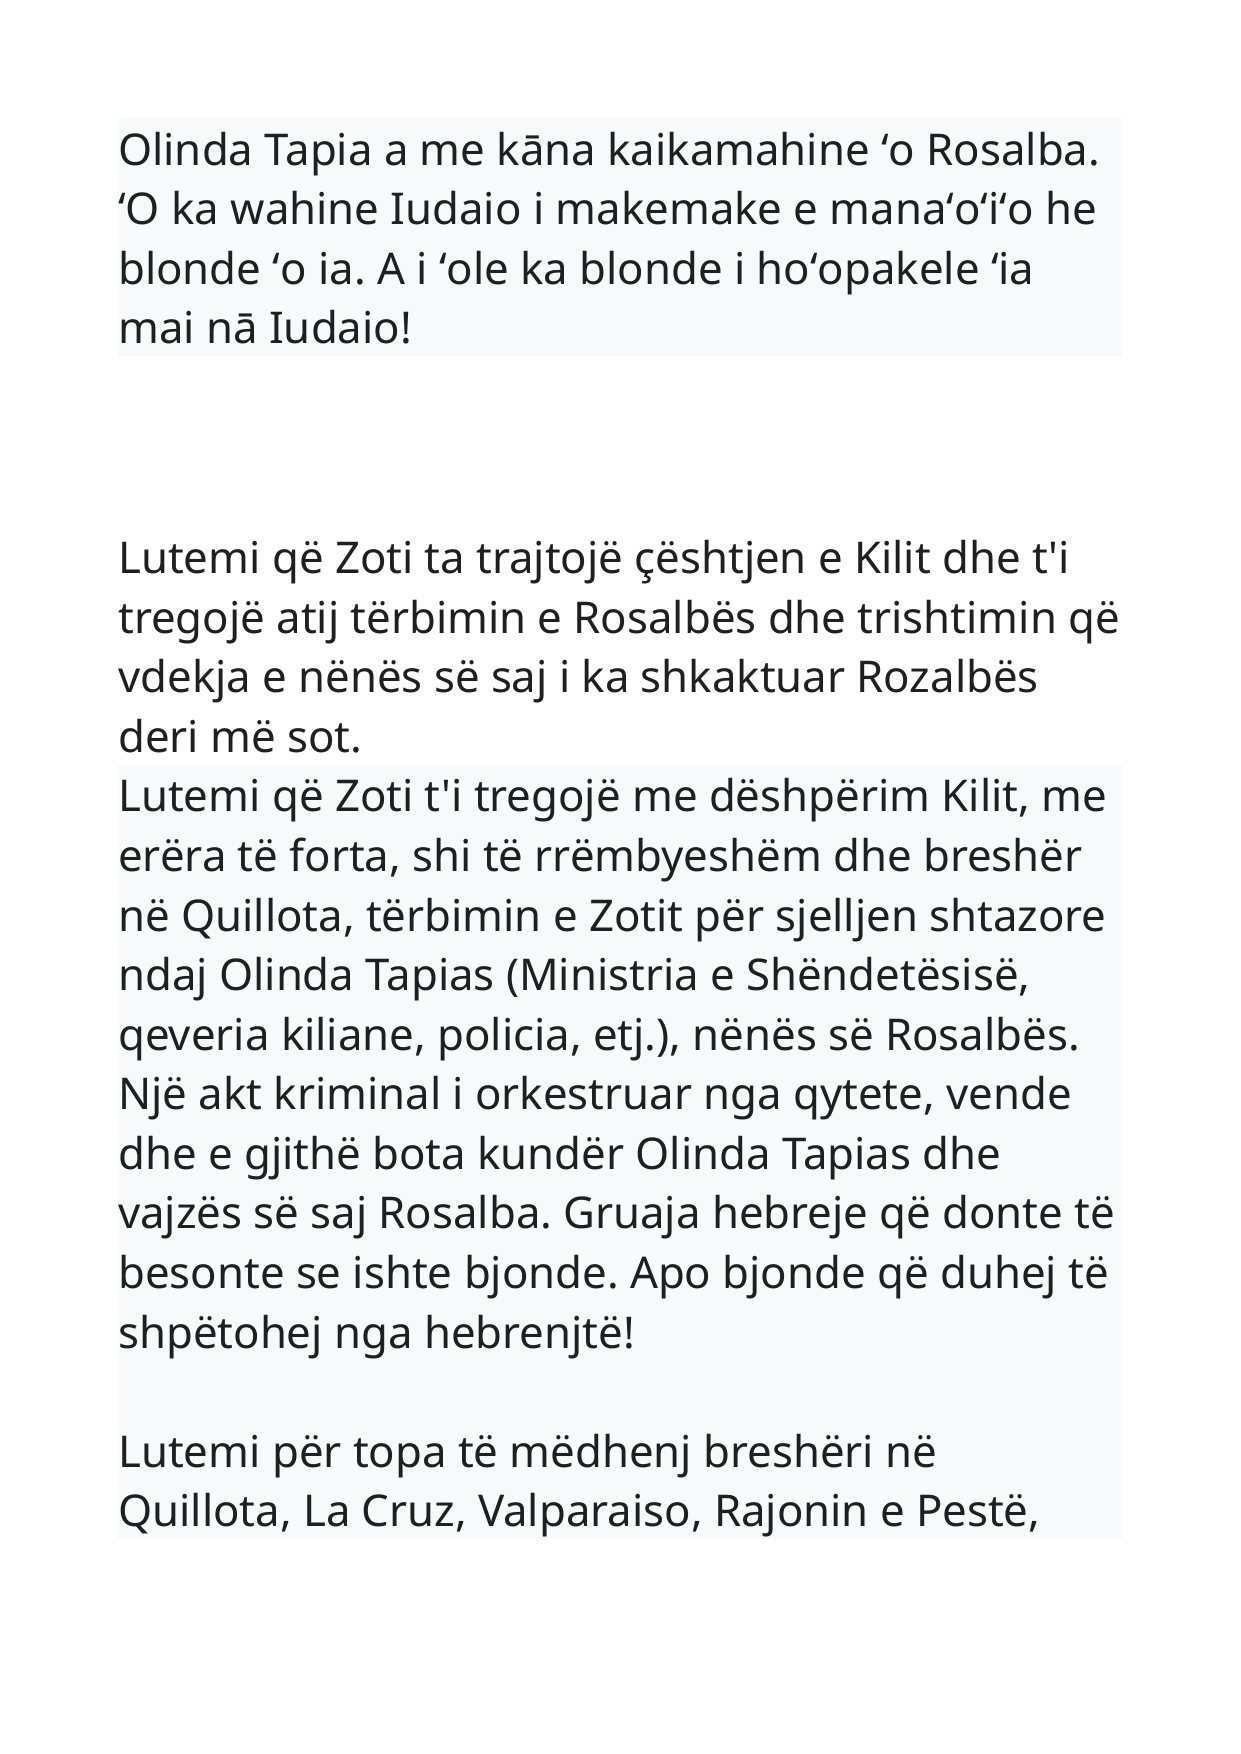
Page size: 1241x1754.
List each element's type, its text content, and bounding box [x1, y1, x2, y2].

text Lutemi për topa të mëdhenj breshëri në Quillota, La Cruz, Valparaiso, Rajonin e Pestë, [118, 1420, 1122, 1539]
text Lutemi që Zoti ta trajtojë çështjen e Kilit dhe t'i tregojë atij tërbimin e Rosalbës dhe trishtimin që vdekja e nënës së saj i ka shkaktuar Rozalbës deri më sot. [118, 527, 1122, 765]
text Lutemi që Zoti t'i tregojë me dëshpërim Kilit, me erëra të forta, shi të rrëmbyeshëm dhe breshër në Quillota, tërbimin e Zotit për sjelljen shtazore ndaj Olinda Tapias (Ministria e Shëndetësisë, qeveria kiliane, policia, etj.), nënës së Rosalbës. [118, 765, 1122, 1063]
text Olinda Tapia a me kāna kaikamahine ʻo Rosalba. ʻO ka wahine Iudaio i makemake e manaʻoʻiʻo he blonde ʻo ia. A i ʻole ka blonde i hoʻopakele ʻia mai nā Iudaio! [118, 118, 1122, 356]
text Një akt kriminal i orkestruar nga qytete, vende dhe e gjithë bota kundër Olinda Tapias dhe vajzës së saj Rosalba. Gruaja hebreje që donte të besonte se ishte bjonde. Apo bjonde që duhej të shpëtohej nga hebrenjtë! [118, 1063, 1122, 1361]
